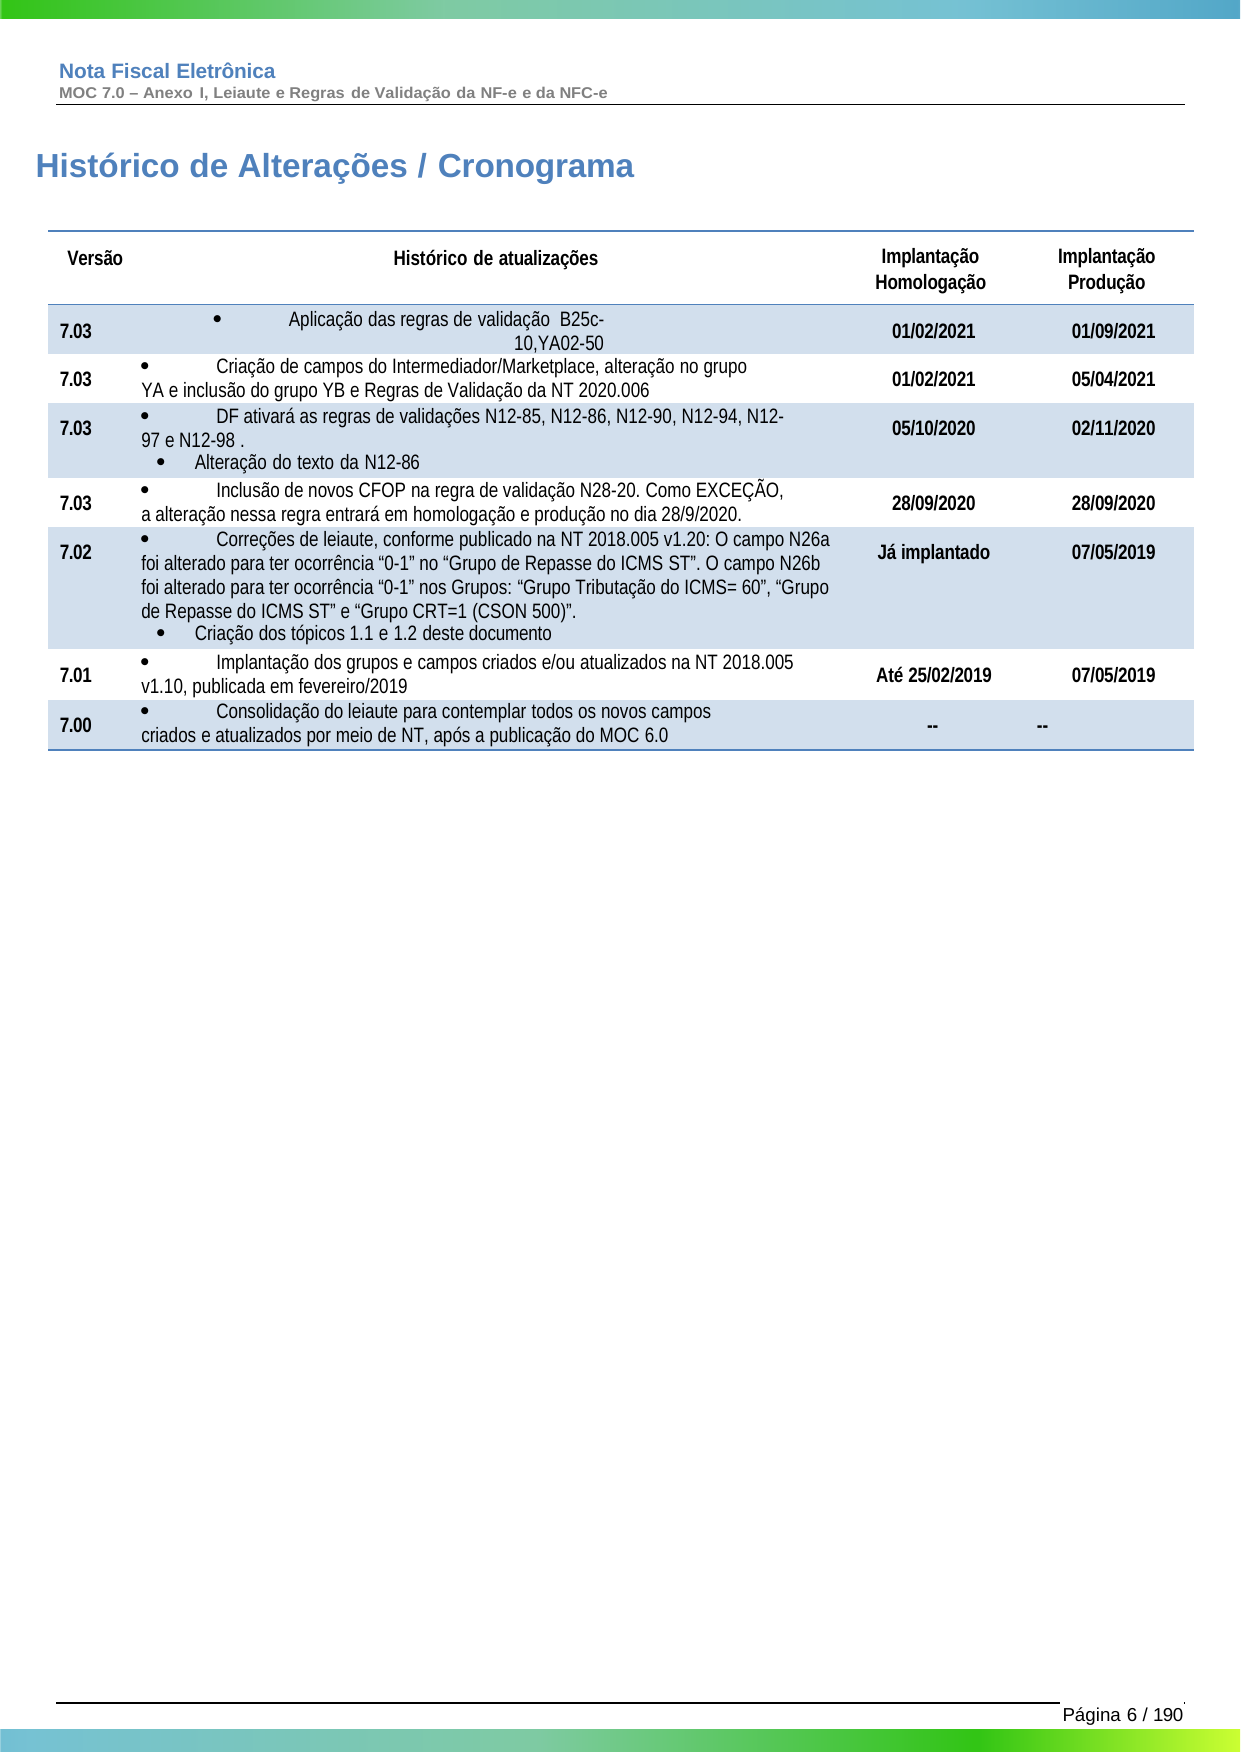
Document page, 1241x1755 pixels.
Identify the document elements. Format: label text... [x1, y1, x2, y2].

table_cell 01/02/2021 [851, 354, 1016, 403]
subtitle Histórico de Alterações / Cronograma [35, 146, 1205, 184]
table_cell DF ativará as regras de validações N12-85, N12-86, N12-90, N12-94, N12-97 e N12-98 . Alteração do texto da N12-86 [141, 403, 851, 478]
table_cell 7.00 [48, 700, 141, 749]
table_cell Criação de campos do Intermediador/Marketplace, alteração no grupo YA e inclusão do grupo YB e Regras de Validação da NT 2020.006 [141, 354, 851, 403]
table_cell 7.02 [48, 527, 141, 649]
table_cell 07/05/2019 [1016, 527, 1194, 649]
table_cell Já implantado [851, 527, 1016, 649]
table_cell 7.03 [48, 478, 141, 527]
table_header Versão [48, 232, 141, 303]
table_cell Consolidação do leiaute para contemplar todos os novos campos criados e atualizados por meio de NT, após a publicação do MOC 6.0 [141, 700, 851, 749]
table_cell Inclusão de novos CFOP na regra de validação N28-20. Como EXCEÇÃO, a alteração nessa regra entrará em homologação e produção no dia 28/9/2020. [141, 478, 851, 527]
table_cell 02/11/2020 [1016, 403, 1194, 478]
table_header Implantação Homologação [851, 232, 1016, 303]
table_cell Implantação dos grupos e campos criados e/ou atualizados na NT 2018.005 v1.10, publicada em fevereiro/2019 [141, 650, 851, 699]
table_cell 07/05/2019 [1016, 650, 1194, 699]
table_cell 28/09/2020 [1016, 478, 1194, 527]
table_cell 05/10/2020 [851, 403, 1016, 478]
table_cell 05/04/2021 [1016, 354, 1194, 403]
table_cell 7.01 [48, 650, 141, 699]
table_cell Correções de leiaute, conforme publicado na NT 2018.005 v1.20: O campo N26a foi alterado para ter ocorrência “0-1” no “Grupo de Repasse do ICMS ST”. O campo N26b foi alterado para ter ocorrência “0-1” nos Grupos: “Grupo Tributação do ICMS= 60”, “Grupo de Repasse do ICMS ST” e “Grupo CRT=1 (CSON 500)”. Criação dos tópicos 1.1 e 1.2 deste documento [141, 527, 851, 649]
table_cell Aplicação das regras de validação B25c-10,YA02-50 [141, 305, 851, 354]
table_cell -- [851, 700, 1016, 749]
table_cell 7.03 [48, 305, 141, 354]
table_cell 28/09/2020 [851, 478, 1016, 527]
table_cell 01/02/2021 [851, 305, 1016, 354]
table_cell 01/09/2021 [1016, 305, 1194, 354]
table_cell 7.03 [48, 354, 141, 403]
table_cell 7.03 [48, 403, 141, 478]
table_cell Até 25/02/2019 [851, 650, 1016, 699]
table_cell -- [1016, 700, 1194, 749]
table_header Implantação Produção [1016, 232, 1194, 303]
table_header Histórico de atualizações [141, 232, 851, 303]
